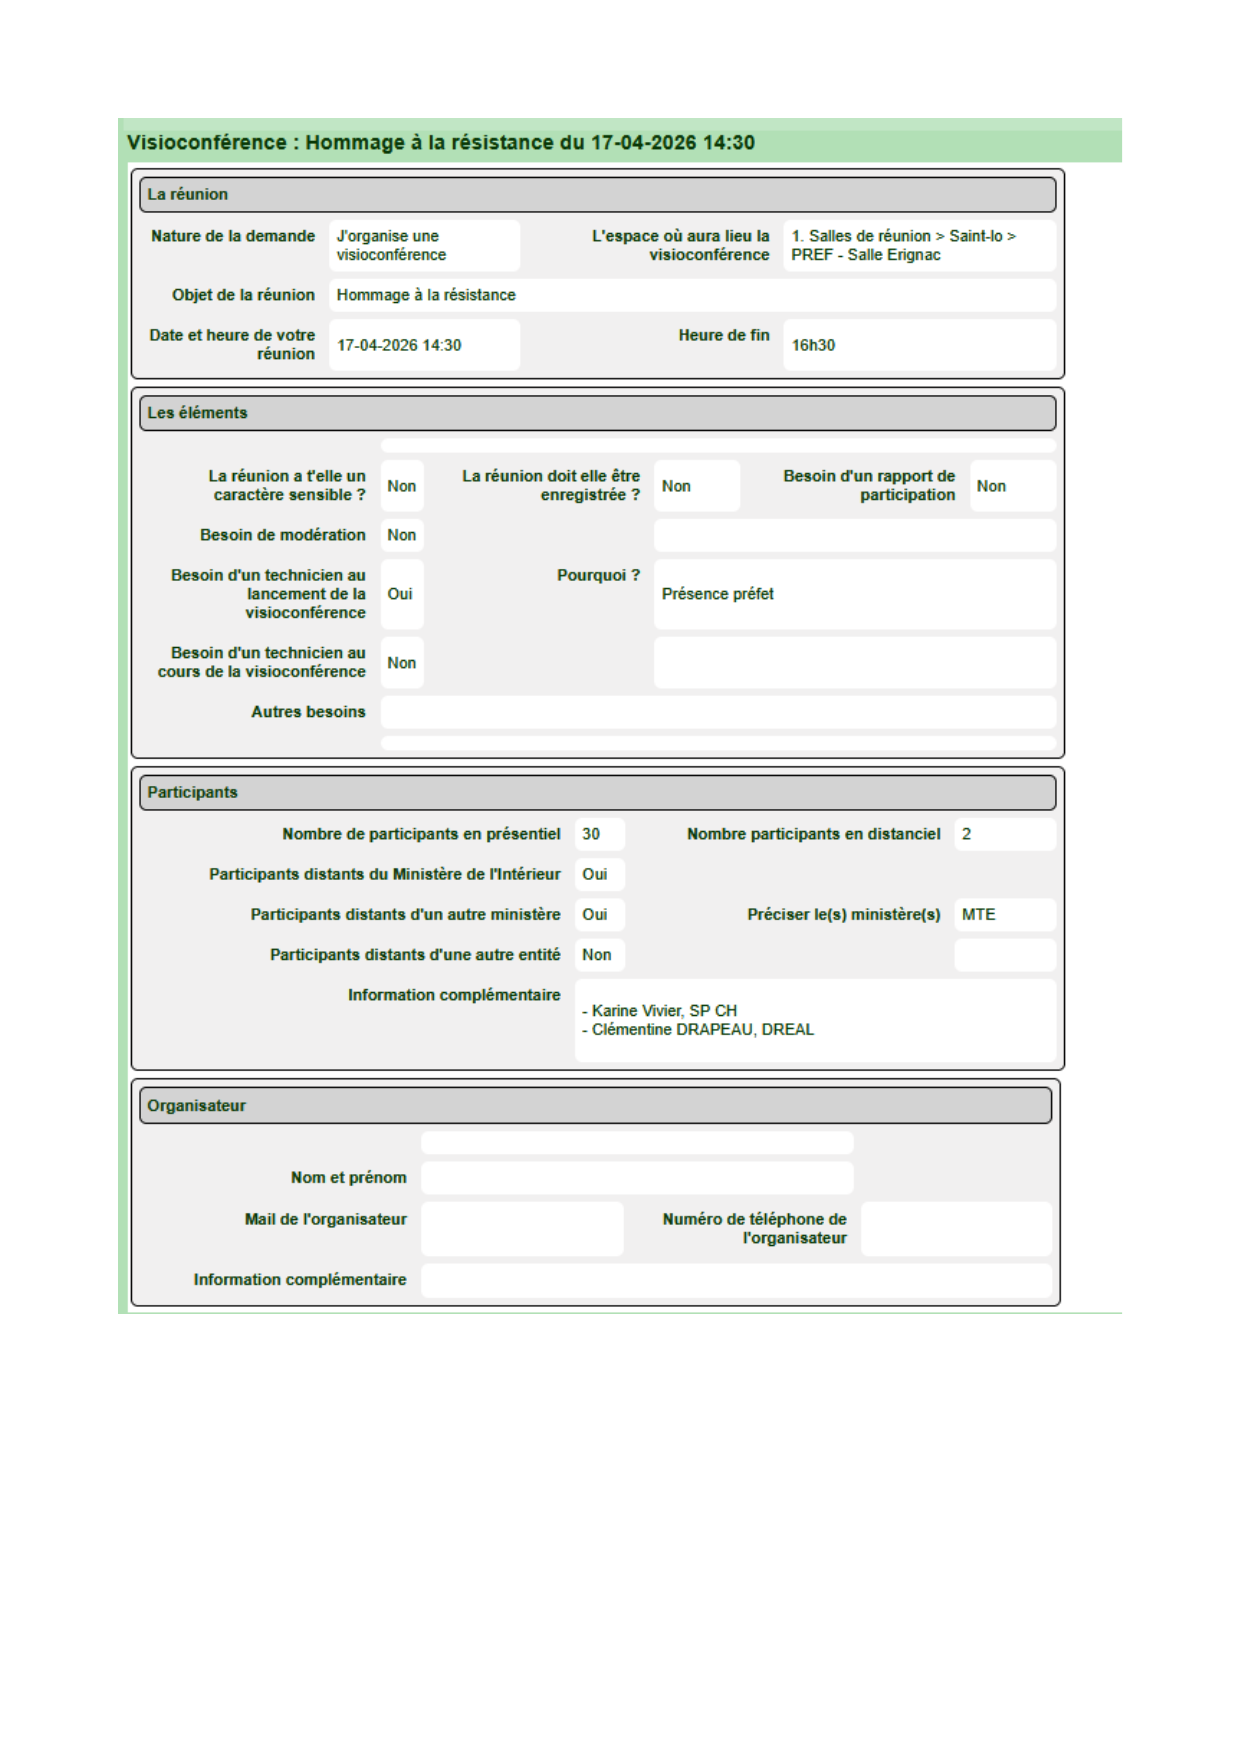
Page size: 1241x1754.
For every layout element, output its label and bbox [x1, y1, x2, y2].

picture [118, 118, 1123, 1314]
